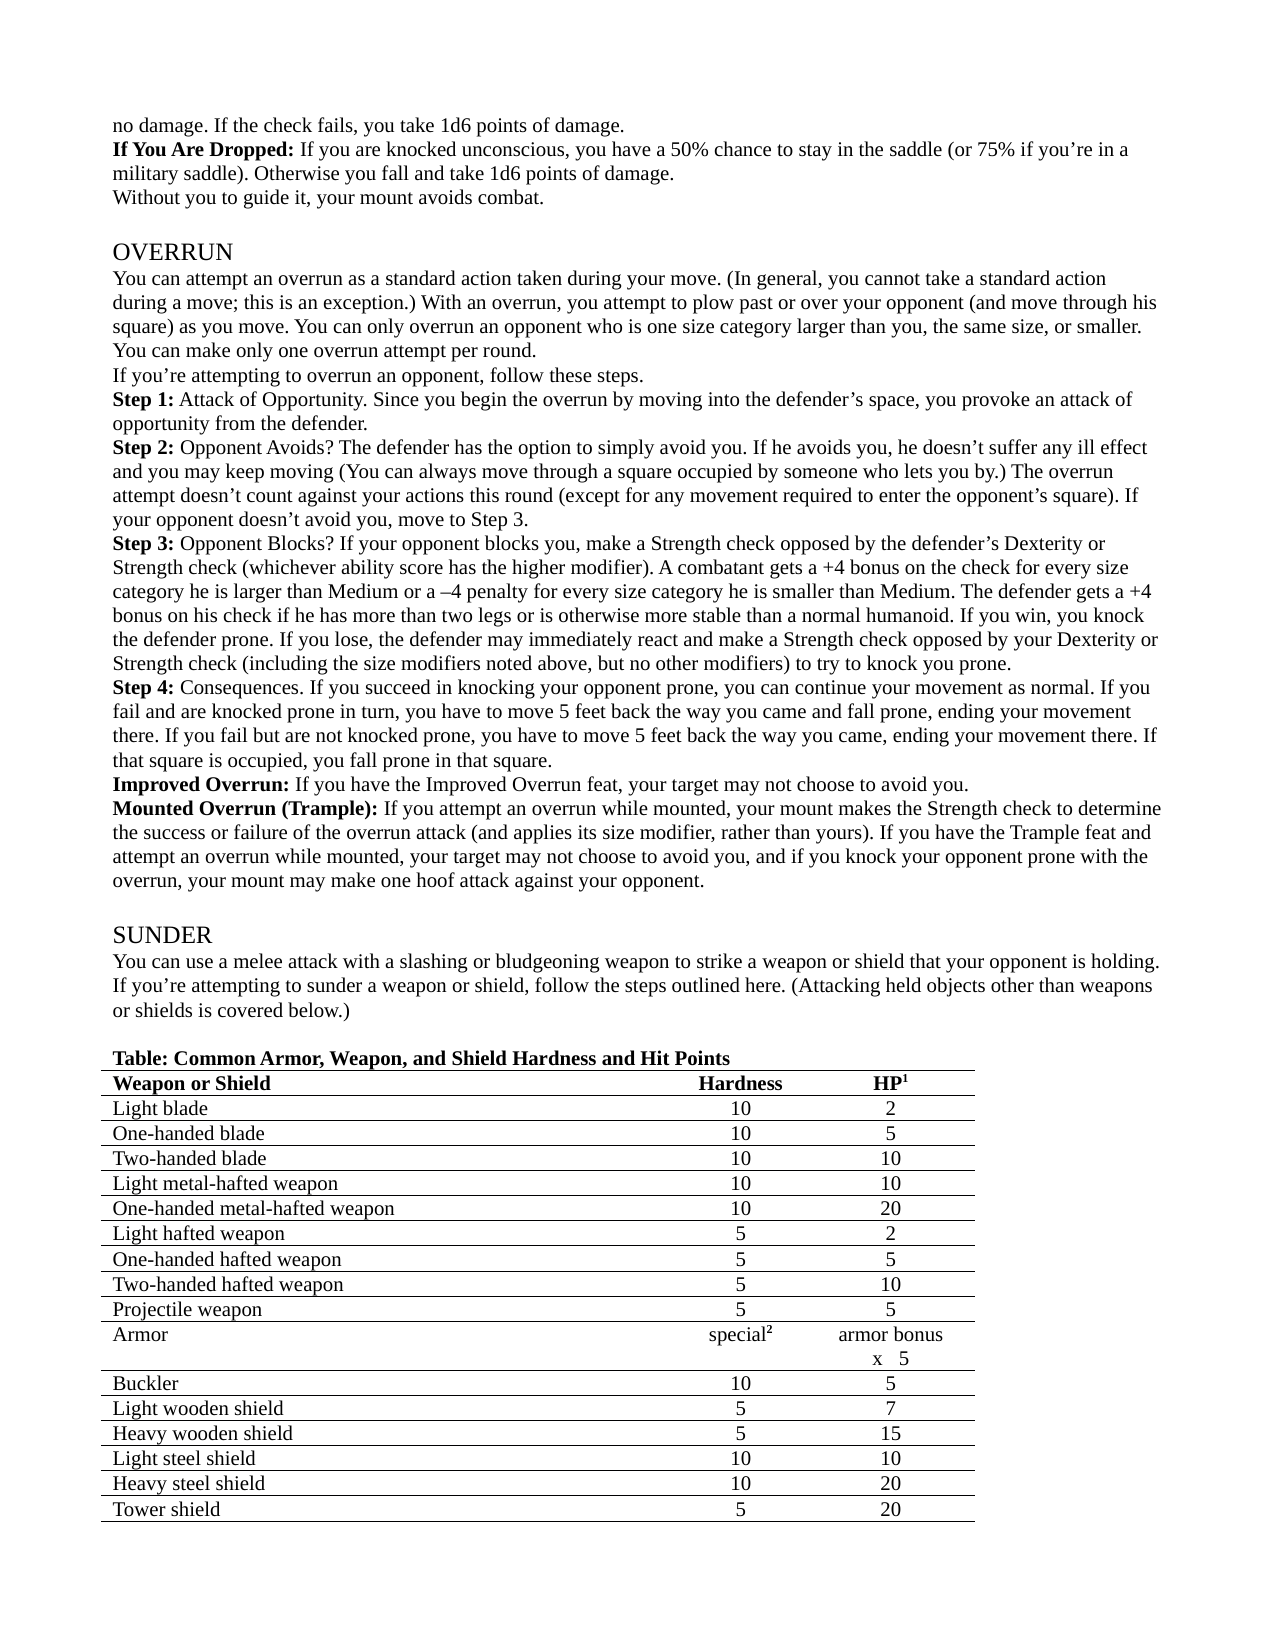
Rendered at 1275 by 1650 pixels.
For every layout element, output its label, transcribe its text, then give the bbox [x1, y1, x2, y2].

table_cell 5 [675, 1496, 806, 1521]
text Step 3: Opponent Blocks? If your opponent blocks you, make a Strength check opposed by the defender’s Dexterity or Strength check (whichever ability score has the higher modifier). A combatant gets a +4 bonus on the check for every size category he is larger than Medium or a –4 penalty for every size category he is smaller than Medium. The defender gets a +4 bonus on his check if he has more than two legs or is otherwise more stable than a normal humanoid. If you win, you knock the defender prone. If you lose, the defender may immediately react and make a Strength check opposed by your Dexterity or Strength check (including the size modifiers noted above, but no other modifiers) to try to knock you prone. [112, 531, 1162, 675]
table_cell Projectile weapon [101, 1297, 675, 1321]
table_cell Buckler [101, 1371, 675, 1395]
table_cell 5 [675, 1246, 806, 1271]
table_cell Armor [101, 1322, 675, 1370]
table_cell 2 [806, 1096, 975, 1120]
table_cell 2 [806, 1221, 975, 1245]
table_cell 10 [675, 1171, 806, 1195]
table_cell Light metal-hafted weapon [101, 1171, 675, 1195]
table_cell Light wooden shield [101, 1396, 675, 1420]
table_cell One-handed metal-hafted weapon [101, 1196, 675, 1220]
text You can use a melee attack with a slashing or bludgeoning weapon to strike a weapon or shield that your opponent is holding. If you’re attempting to sunder a weapon or shield, follow the steps outlined here. (Attacking held objects other than weapons or shields is covered below.) [112, 949, 1162, 1022]
text OVERRUN [112, 237, 1162, 266]
table_cell 5 [675, 1221, 806, 1245]
table_cell One-handed hafted weapon [101, 1246, 675, 1271]
table_cell 10 [675, 1146, 806, 1170]
table_cell One-handed blade [101, 1121, 675, 1145]
table_cell 10 [675, 1446, 806, 1470]
table_cell 5 [675, 1297, 806, 1321]
table_cell armor bonus x5 [806, 1322, 975, 1370]
table_cell 10 [675, 1471, 806, 1495]
text Mounted Overrun (Trample): If you attempt an overrun while mounted, your mount makes the Strength check to determine the success or failure of the overrun attack (and applies its size modifier, rather than yours). If you have the Trample feat and attempt an overrun while mounted, your target may not choose to avoid you, and if you knock your opponent prone with the overrun, your mount may make one hoof attack against your opponent. [112, 796, 1162, 892]
text Step 2: Opponent Avoids? The defender has the option to simply avoid you. If he avoids you, he doesn’t suffer any ill effect and you may keep moving (You can always move through a square occupied by someone who lets you by.) The overrun attempt doesn’t count against your actions this round (except for any movement required to enter the opponent’s square). If your opponent doesn’t avoid you, move to Step 3. [112, 435, 1162, 531]
table_cell 10 [806, 1446, 975, 1470]
text If you’re attempting to overrun an opponent, follow these steps. [112, 362, 1162, 387]
table_cell 10 [806, 1171, 975, 1195]
table_cell Weapon or Shield [101, 1071, 675, 1095]
table_cell 5 [675, 1272, 806, 1296]
table_cell 5 [806, 1246, 975, 1271]
table_cell 10 [675, 1096, 806, 1120]
table_cell 7 [806, 1396, 975, 1420]
table_cell 20 [806, 1196, 975, 1220]
table_cell 5 [806, 1121, 975, 1145]
table_cell 10 [806, 1272, 975, 1296]
table_cell Two-handed hafted weapon [101, 1272, 675, 1296]
table_cell Light blade [101, 1096, 675, 1120]
table_cell 15 [806, 1421, 975, 1445]
table_cell Heavy wooden shield [101, 1421, 675, 1445]
text SUNDER [112, 921, 1162, 949]
table_cell 20 [806, 1471, 975, 1495]
table_header Table: Common Armor, Weapon, and Shield Hardness and Hit Points [101, 1046, 975, 1070]
table_cell Light steel shield [101, 1446, 675, 1470]
table_cell special2 [675, 1322, 806, 1370]
table_cell 10 [675, 1196, 806, 1220]
text Step 1: Attack of Opportunity. Since you begin the overrun by moving into the defender’s space, you provoke an attack of opportunity from the defender. [112, 387, 1162, 435]
table_cell HP1 [806, 1071, 975, 1095]
table_cell Tower shield [101, 1496, 675, 1521]
text Without you to guide it, your mount avoids combat. [112, 185, 1162, 209]
text no damage. If the check fails, you take 1d6 points of damage. [112, 112, 1162, 137]
table_cell 5 [675, 1396, 806, 1420]
table_cell 10 [675, 1371, 806, 1395]
table_cell 20 [806, 1496, 975, 1521]
table_cell 5 [806, 1297, 975, 1321]
text Step 4: Consequences. If you succeed in knocking your opponent prone, you can continue your movement as normal. If you fail and are knocked prone in turn, you have to move 5 feet back the way you came and fall prone, ending your movement there. If you fail but are not knocked prone, you have to move 5 feet back the way you came, ending your movement there. If that square is occupied, you fall prone in that square. [112, 675, 1162, 772]
table_cell 5 [806, 1371, 975, 1395]
table_cell 5 [675, 1421, 806, 1445]
text You can attempt an overrun as a standard action taken during your move. (In general, you cannot take a standard action during a move; this is an exception.) With an overrun, you attempt to plow past or over your opponent (and move through his square) as you move. You can only overrun an opponent who is one size category larger than you, the same size, or smaller. You can make only one overrun attempt per round. [112, 266, 1162, 362]
table_cell 10 [675, 1121, 806, 1145]
table_cell Hardness [675, 1071, 806, 1095]
text Improved Overrun: If you have the Improved Overrun feat, your target may not choose to avoid you. [112, 772, 1162, 796]
table_cell Light hafted weapon [101, 1221, 675, 1245]
table_cell Heavy steel shield [101, 1471, 675, 1495]
table_cell 10 [806, 1146, 975, 1170]
text If You Are Dropped: If you are knocked unconscious, you have a 50% chance to stay in the saddle (or 75% if you’re in a military saddle). Otherwise you fall and take 1d6 points of damage. [112, 137, 1162, 185]
table_cell Two-handed blade [101, 1146, 675, 1170]
